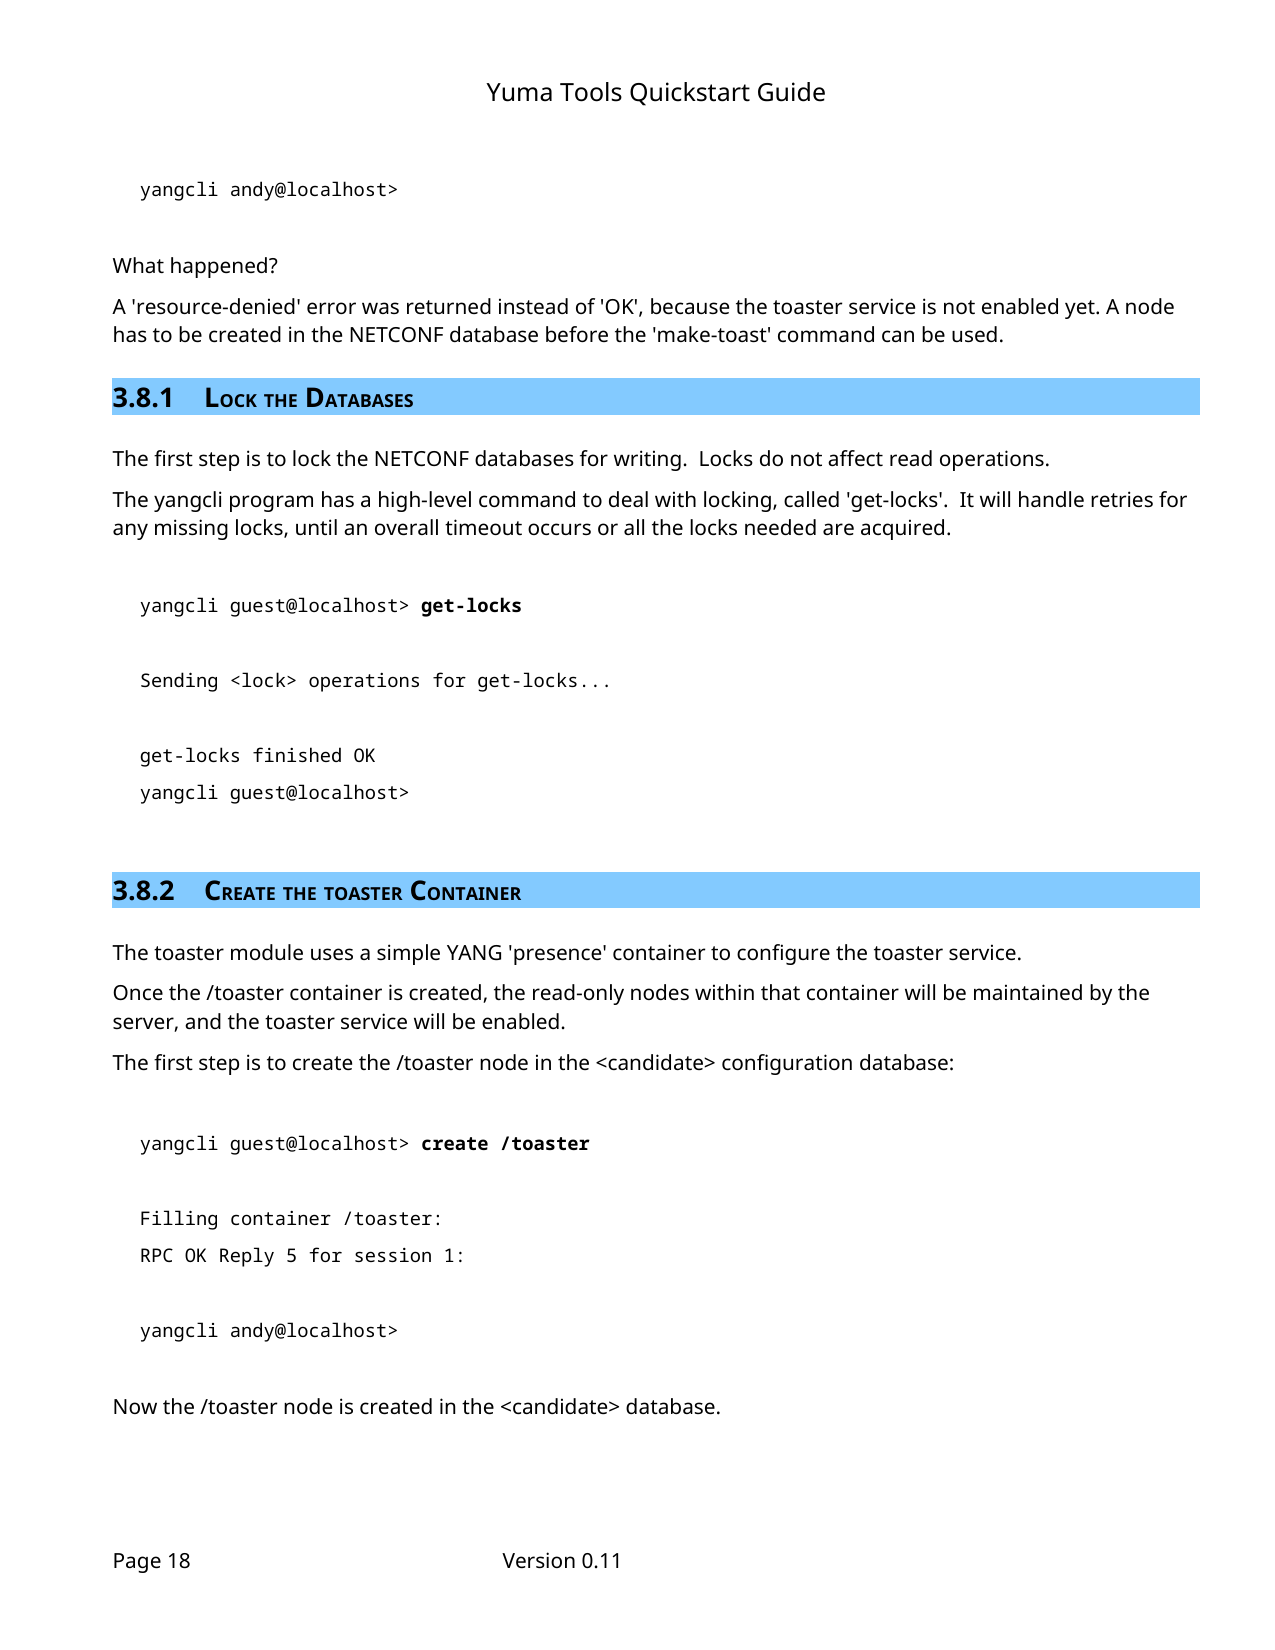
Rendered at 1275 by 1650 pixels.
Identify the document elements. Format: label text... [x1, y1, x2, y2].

text The first step is to create the /toaster node in the <candidate> configuration database: [112, 1048, 1200, 1076]
subtitle Create the toaster Container [112, 872, 1200, 908]
text The toaster module uses a simple YANG 'presence' container to configure the toaster service. [112, 938, 1200, 966]
text yangcli andy@localhost> [139, 1317, 1200, 1343]
text The first step is to lock the NETCONF databases for writing. Locks do not affect read operations. [112, 444, 1200, 472]
text Filling container /toaster: [139, 1205, 1200, 1230]
text A 'resource-denied' error was returned instead of 'OK', because the toaster service is not enabled yet. A node has to be created in the NETCONF database before the 'make-toast' command can be used. [112, 292, 1200, 349]
text yangcli guest@localhost> create /toaster [139, 1130, 1200, 1155]
text Sending <lock> operations for get-locks... [139, 667, 1200, 692]
text RPC OK Reply 5 for session 1: [139, 1242, 1200, 1268]
text Now the /toaster node is created in the <candidate> database. [112, 1392, 1200, 1421]
text The yangcli program has a high-level command to deal with locking, called 'get-locks'. It will handle retries for any missing locks, until an overall timeout occurs or all the locks needed are acquired. [112, 485, 1200, 542]
text yangcli andy@localhost> [139, 176, 1200, 202]
subtitle Lock the Databases [112, 378, 1200, 415]
text get-locks finished OK [139, 742, 1200, 767]
text What happened? [112, 251, 1200, 279]
text Once the /toaster container is created, the read-only nodes within that container will be maintained by the server, and the toaster service will be enabled. [112, 978, 1200, 1035]
text yangcli guest@localhost> [139, 779, 1200, 805]
text yangcli guest@localhost> get-locks [139, 592, 1200, 617]
